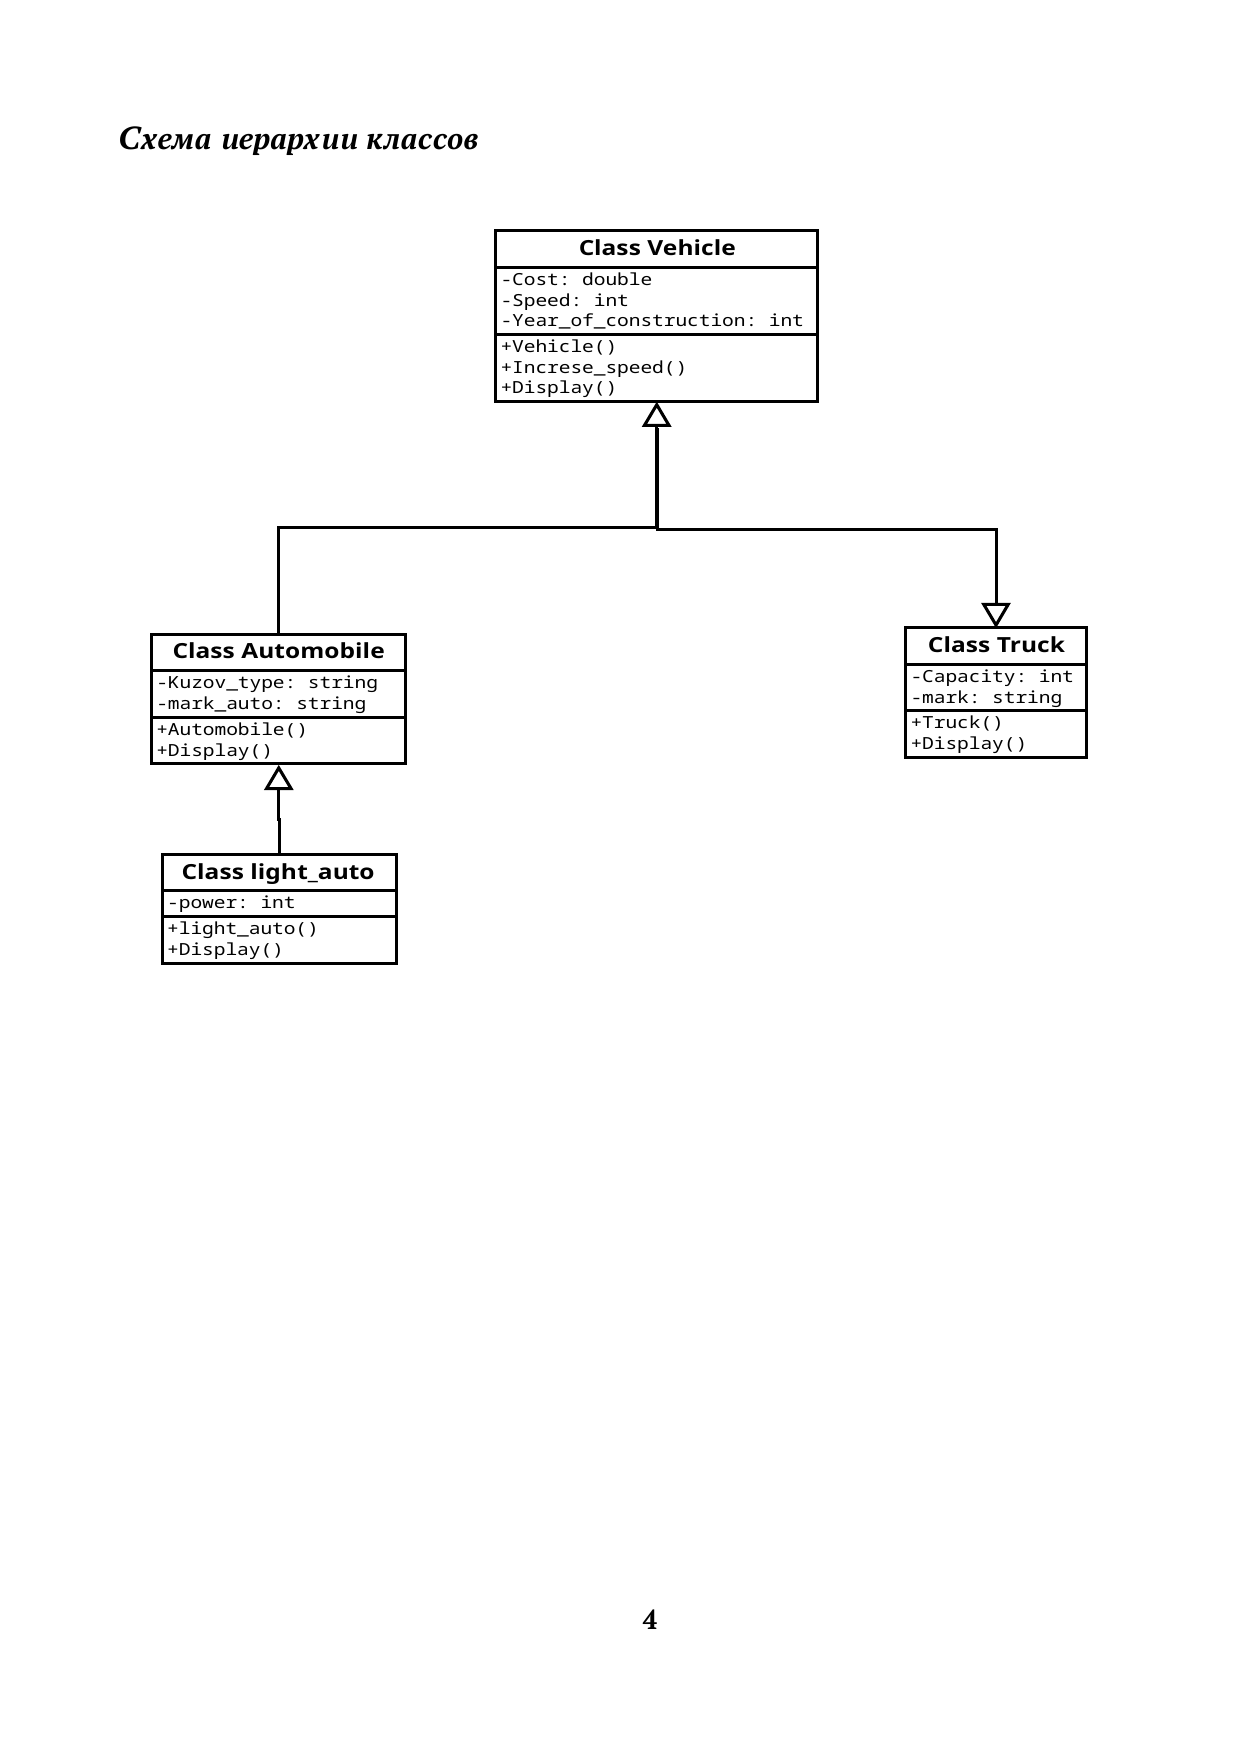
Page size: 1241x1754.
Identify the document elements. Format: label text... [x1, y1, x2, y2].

subtitle Схема иерархии классов [118, 118, 1181, 157]
